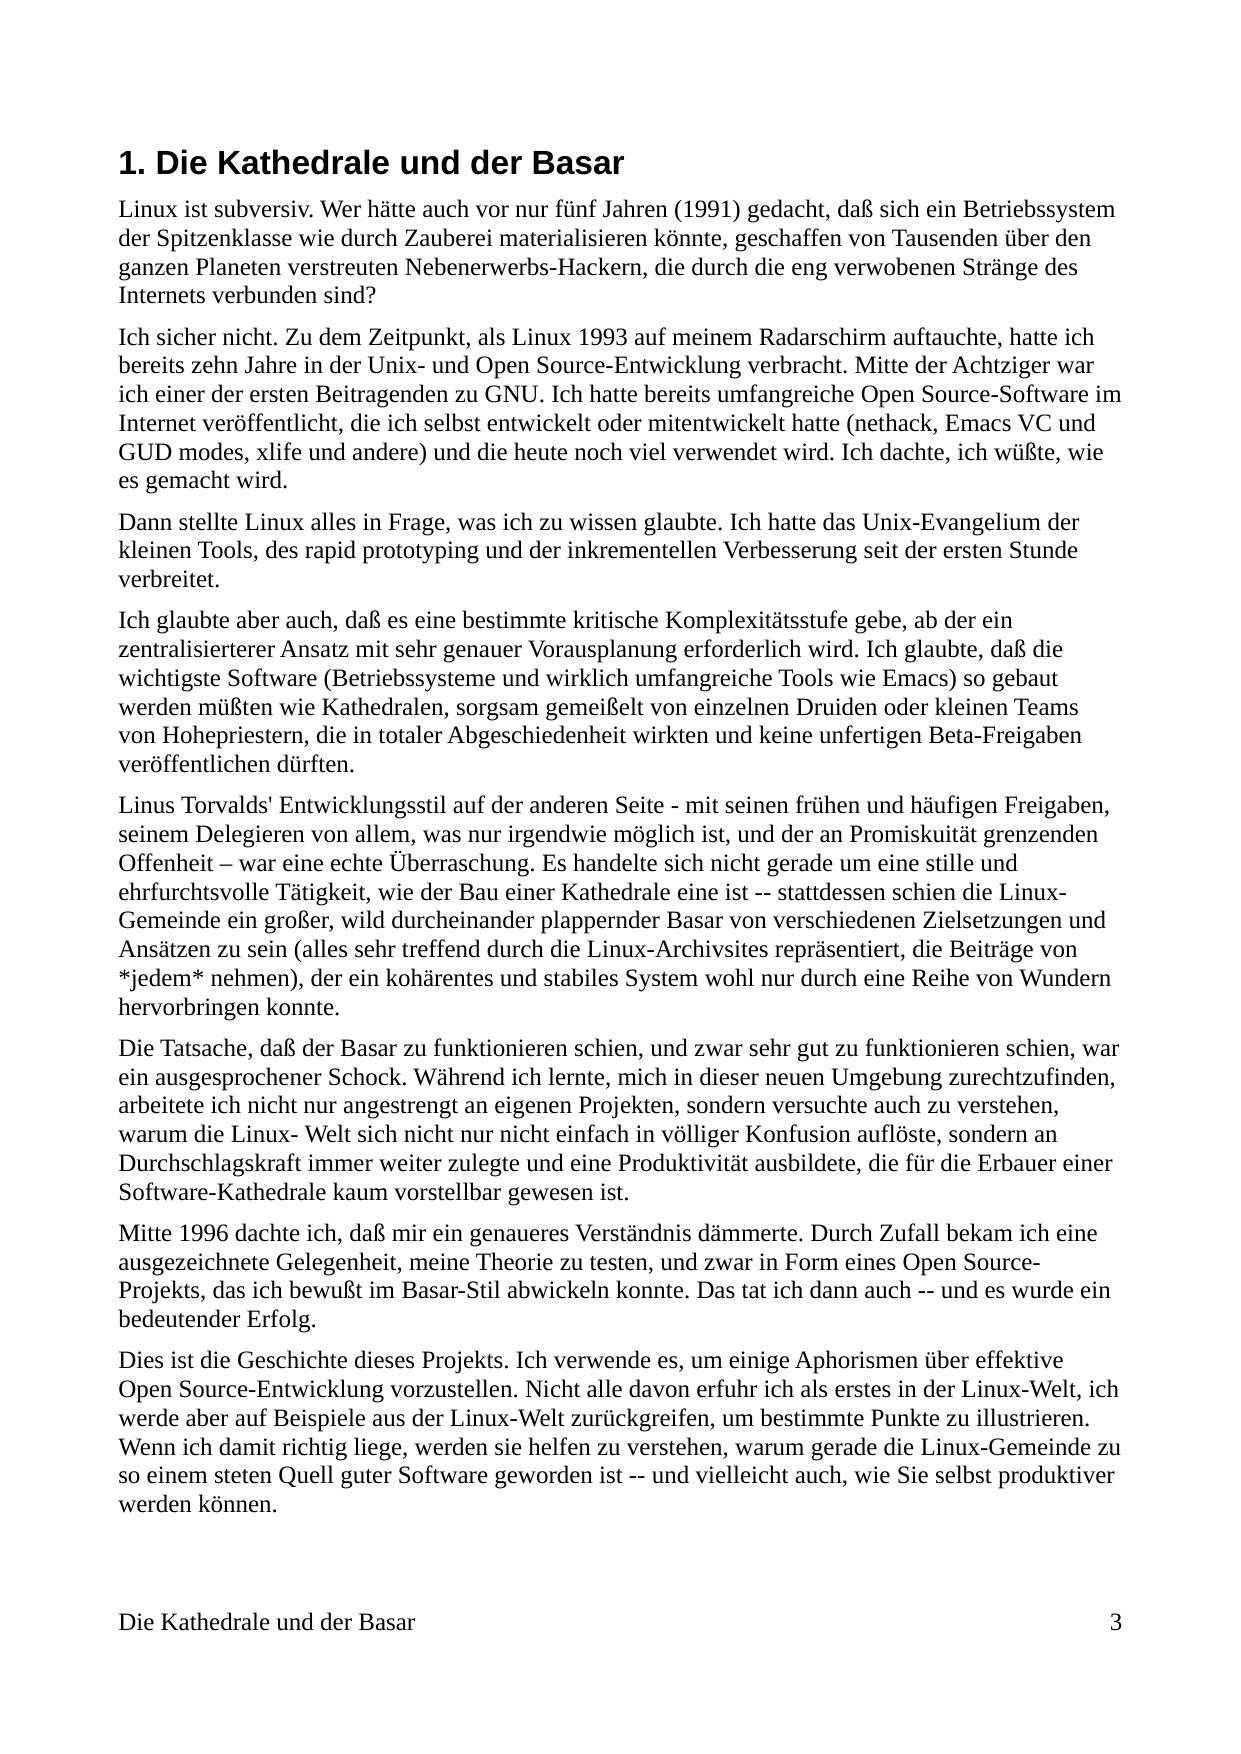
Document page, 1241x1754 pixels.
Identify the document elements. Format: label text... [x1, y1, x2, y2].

text Dann stellte Linux alles in Frage, was ich zu wissen glaubte. Ich hatte das Unix-Evangelium der kleinen Tools, des rapid prototyping und der inkrementellen Verbesserung seit der ersten Stunde verbreitet. [118, 507, 1122, 593]
text Dies ist die Geschichte dieses Projekts. Ich verwende es, um einige Aphorismen über effektive Open Source-Entwicklung vorzustellen. Nicht alle davon erfuhr ich als erstes in der Linux-Welt, ich werde aber auf Beispiele aus der Linux-Welt zurückgreifen, um bestimmte Punkte zu illustrieren. Wenn ich damit richtig liege, werden sie helfen zu verstehen, warum gerade die Linux-Gemeinde zu so einem steten Quell guter Software geworden ist -- und vielleicht auch, wie Sie selbst produktiver werden können. [118, 1346, 1122, 1518]
text Die Tatsache, daß der Basar zu funktionieren schien, und zwar sehr gut zu funktionieren schien, war ein ausgesprochener Schock. Während ich lernte, mich in dieser neuen Umgebung zurechtzufinden, arbeitete ich nicht nur angestrengt an eigenen Projekten, sondern versuchte auch zu verstehen, warum die Linux- Welt sich nicht nur nicht einfach in völliger Konfusion auflöste, sondern an Durchschlagskraft immer weiter zulegte und eine Produktivität ausbildete, die für die Erbauer einer Software-Kathedrale kaum vorstellbar gewesen ist. [118, 1033, 1122, 1206]
text Mitte 1996 dachte ich, daß mir ein genaueres Verständnis dämmerte. Durch Zufall bekam ich eine ausgezeichnete Gelegenheit, meine Theorie zu testen, und zwar in Form eines Open Source-Projekts, das ich bewußt im Basar-Stil abwickeln konnte. Das tat ich dann auch -- und es wurde ein bedeutender Erfolg. [118, 1218, 1122, 1333]
text Ich sicher nicht. Zu dem Zeitpunkt, als Linux 1993 auf meinem Radarschirm auftauchte, hatte ich bereits zehn Jahre in der Unix- und Open Source-Entwicklung verbracht. Mitte der Achtziger war ich einer der ersten Beitragenden zu GNU. Ich hatte bereits umfangreiche Open Source-Software im Internet veröffentlicht, die ich selbst entwickelt oder mitentwickelt hatte (nethack, Emacs VC und GUD modes, xlife und andere) und die heute noch viel verwendet wird. Ich dachte, ich wüßte, wie es gemacht wird. [118, 322, 1122, 494]
text Ich glaubte aber auch, daß es eine bestimmte kritische Komplexitätsstufe gebe, ab der ein zentralisierterer Ansatz mit sehr genauer Vorausplanung erforderlich wird. Ich glaubte, daß die wichtigste Software (Betriebssysteme und wirklich umfangreiche Tools wie Emacs) so gebaut werden müßten wie Kathedralen, sorgsam gemeißelt von einzelnen Druiden oder kleinen Teams von Hohepriestern, die in totaler Abgeschiedenheit wirkten und keine unfertigen Beta-Freigaben veröffentlichen dürften. [118, 606, 1122, 778]
subtitle 1. Die Kathedrale und der Basar [118, 143, 1122, 182]
text Linux ist subversiv. Wer hätte auch vor nur fünf Jahren (1991) gedacht, daß sich ein Betriebssystem der Spitzenklasse wie durch Zauberei materialisieren könnte, geschaffen von Tausenden über den ganzen Planeten verstreuten Nebenerwerbs-Hackern, die durch die eng verwobenen Stränge des Internets verbunden sind? [118, 194, 1122, 309]
text Linus Torvalds' Entwicklungsstil auf der anderen Seite - mit seinen frühen und häufigen Freigaben, seinem Delegieren von allem, was nur irgendwie möglich ist, und der an Promiskuität grenzenden Offenheit – war eine echte Überraschung. Es handelte sich nicht gerade um eine stille und ehrfurchtsvolle Tätigkeit, wie der Bau einer Kathedrale eine ist -- stattdessen schien die Linux-Gemeinde ein großer, wild durcheinander plappernder Basar von verschiedenen Zielsetzungen und Ansätzen zu sein (alles sehr treffend durch die Linux-Archivsites repräsentiert, die Beiträge von *jedem* nehmen), der ein kohärentes und stabiles System wohl nur durch eine Reihe von Wundern hervorbringen konnte. [118, 791, 1122, 1021]
